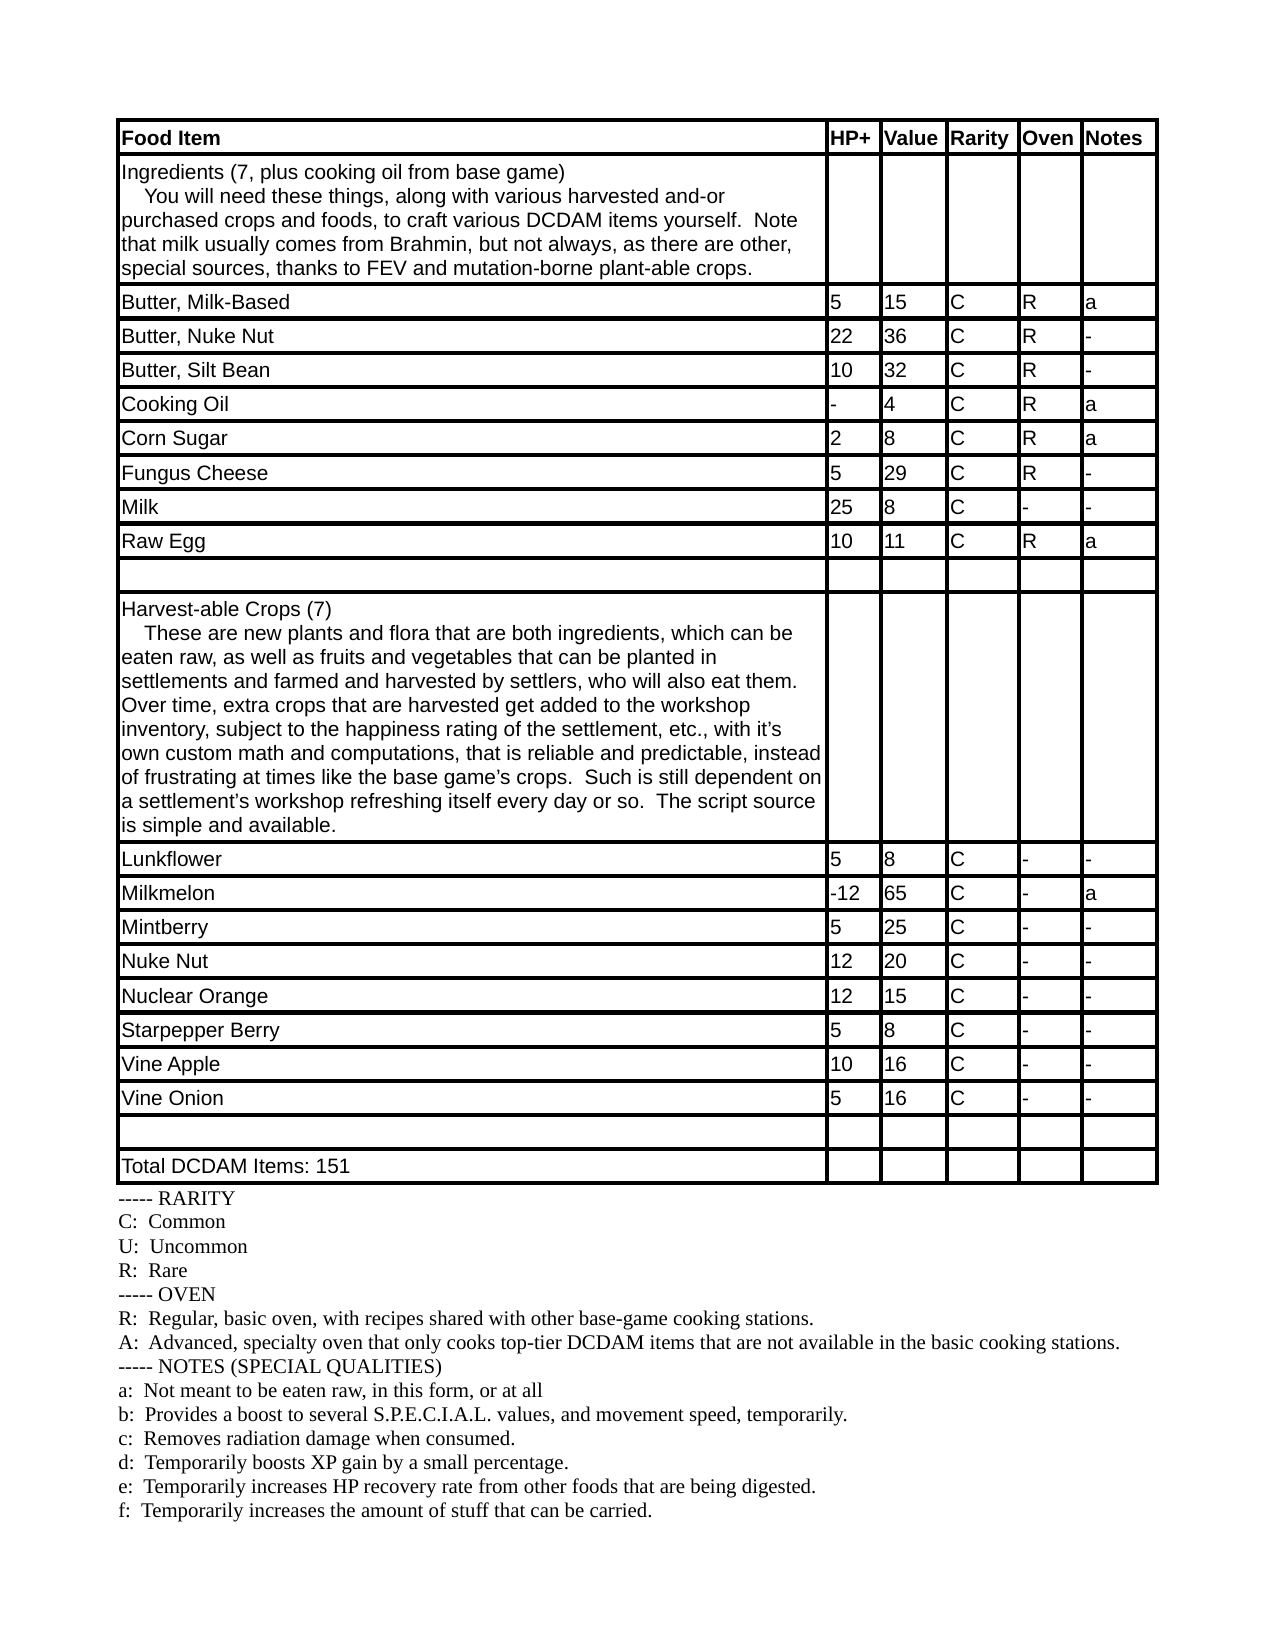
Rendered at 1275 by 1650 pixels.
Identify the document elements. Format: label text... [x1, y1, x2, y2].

table_cell [1084, 156, 1155, 282]
table_cell - [1084, 844, 1155, 874]
text U: Uncommon [118, 1233, 1157, 1258]
text a: Not meant to be eaten raw, in this form, or at all [118, 1378, 1157, 1402]
table_cell 5 [829, 844, 879, 874]
table_cell Milk [120, 491, 825, 521]
table_cell Total DCDAM Items: 151 [120, 1151, 825, 1181]
table_cell 10 [829, 355, 879, 385]
table_cell - [1084, 355, 1155, 385]
table_cell [829, 1151, 879, 1181]
text R: Rare [118, 1258, 1157, 1282]
table_cell 15 [883, 286, 945, 316]
table_cell 5 [829, 1015, 879, 1044]
table_cell - [1021, 878, 1080, 908]
table_cell 2 [829, 423, 879, 453]
table_cell [1084, 560, 1155, 590]
table_header Oven [1021, 122, 1080, 152]
table_cell 25 [883, 912, 945, 942]
table_cell - [1084, 1015, 1155, 1044]
table_cell Milkmelon [120, 878, 825, 908]
table_cell a [1084, 286, 1155, 316]
table_cell 16 [883, 1083, 945, 1113]
table_cell - [1021, 946, 1080, 976]
text b: Provides a boost to several S.P.E.C.I.A.L. values, and movement speed, temporarily. [118, 1402, 1157, 1426]
table_cell - [1021, 912, 1080, 942]
table_header HP+ [829, 122, 879, 152]
table_cell - [1084, 321, 1155, 351]
table_cell 5 [829, 912, 879, 942]
table_cell [883, 1117, 945, 1147]
table_cell - [1084, 980, 1155, 1010]
table_cell -12 [829, 878, 879, 908]
table_cell 65 [883, 878, 945, 908]
table_cell - [1084, 457, 1155, 487]
table_cell Cooking Oil [120, 389, 825, 419]
table_cell C [949, 1083, 1017, 1113]
table_cell [120, 560, 825, 590]
table_cell a [1084, 878, 1155, 908]
table_cell Nuke Nut [120, 946, 825, 976]
table_cell 10 [829, 1049, 879, 1079]
table_cell 32 [883, 355, 945, 385]
table_cell - [1084, 912, 1155, 942]
table_cell 11 [883, 526, 945, 556]
table_cell a [1084, 389, 1155, 419]
table_cell [829, 1117, 879, 1147]
table_header Food Item [120, 122, 825, 152]
table_cell [829, 594, 879, 839]
table_cell 12 [829, 980, 879, 1010]
table_cell Butter, Milk-Based [120, 286, 825, 316]
table_cell a [1084, 423, 1155, 453]
table_cell R [1021, 526, 1080, 556]
table_cell - [1021, 844, 1080, 874]
table_cell [829, 560, 879, 590]
table_cell Nuclear Orange [120, 980, 825, 1010]
table_cell 8 [883, 1015, 945, 1044]
table_cell Butter, Nuke Nut [120, 321, 825, 351]
table_cell [949, 156, 1017, 282]
text ----- OVEN [118, 1282, 1157, 1306]
table_cell - [1084, 1049, 1155, 1079]
table_cell 4 [883, 389, 945, 419]
text ----- NOTES (SPECIAL QUALITIES) [118, 1354, 1157, 1378]
table_cell [883, 594, 945, 839]
table_cell - [1084, 1083, 1155, 1113]
table_cell C [949, 912, 1017, 942]
table_cell 8 [883, 844, 945, 874]
text C: Common [118, 1209, 1157, 1233]
text f: Temporarily increases the amount of stuff that can be carried. [118, 1498, 1157, 1522]
table_cell R [1021, 457, 1080, 487]
table_cell 36 [883, 321, 945, 351]
table_cell - [1084, 946, 1155, 976]
table_cell C [949, 491, 1017, 521]
table_cell a [1084, 526, 1155, 556]
table_cell [1084, 594, 1155, 839]
table_cell Vine Onion [120, 1083, 825, 1113]
table_cell [1021, 1117, 1080, 1147]
table_cell - [1021, 980, 1080, 1010]
table_cell [1084, 1151, 1155, 1181]
table_cell [949, 1151, 1017, 1181]
table_cell [949, 594, 1017, 839]
table_cell [1021, 560, 1080, 590]
table_cell C [949, 321, 1017, 351]
table_cell Lunkflower [120, 844, 825, 874]
table_cell - [829, 389, 879, 419]
table_cell C [949, 389, 1017, 419]
table_cell - [1021, 491, 1080, 521]
table_cell C [949, 286, 1017, 316]
table_cell C [949, 878, 1017, 908]
table_cell C [949, 355, 1017, 385]
table_cell - [1021, 1049, 1080, 1079]
table_cell C [949, 1015, 1017, 1044]
table_cell [1021, 594, 1080, 839]
table_cell [120, 1117, 825, 1147]
table_cell [829, 156, 879, 282]
table_cell C [949, 423, 1017, 453]
table_cell 20 [883, 946, 945, 976]
table_cell R [1021, 423, 1080, 453]
table_cell 16 [883, 1049, 945, 1079]
table_cell [949, 1117, 1017, 1147]
table_cell - [1021, 1083, 1080, 1113]
table_cell C [949, 844, 1017, 874]
table_cell 8 [883, 423, 945, 453]
table_cell 29 [883, 457, 945, 487]
table_cell 15 [883, 980, 945, 1010]
table_header Rarity [949, 122, 1017, 152]
table_cell Mintberry [120, 912, 825, 942]
table_cell 8 [883, 491, 945, 521]
table_cell 10 [829, 526, 879, 556]
table_cell R [1021, 389, 1080, 419]
table_cell [1021, 156, 1080, 282]
text R: Regular, basic oven, with recipes shared with other base-game cooking stations. [118, 1306, 1157, 1330]
table_cell R [1021, 355, 1080, 385]
table_cell 22 [829, 321, 879, 351]
table_cell [883, 560, 945, 590]
table_cell Corn Sugar [120, 423, 825, 453]
table_header Value [883, 122, 945, 152]
table_cell - [1084, 491, 1155, 521]
table_cell Fungus Cheese [120, 457, 825, 487]
table_cell Starpepper Berry [120, 1015, 825, 1044]
table_cell Vine Apple [120, 1049, 825, 1079]
table_cell [1021, 1151, 1080, 1181]
table_cell Butter, Silt Bean [120, 355, 825, 385]
table_cell R [1021, 321, 1080, 351]
table_cell [883, 156, 945, 282]
table_cell Raw Egg [120, 526, 825, 556]
table_cell C [949, 980, 1017, 1010]
table_cell Ingredients (7, plus cooking oil from base game) You will need these things, along with various harvested and-or purchased crops and foods, to craft various DCDAM items yourself. Note that milk usually comes from Brahmin, but not always, as there are other, special sources, thanks to FEV and mutation-borne plant-able crops. [120, 156, 825, 282]
table_cell [1084, 1117, 1155, 1147]
table_cell C [949, 526, 1017, 556]
text d: Temporarily boosts XP gain by a small percentage. [118, 1450, 1157, 1474]
table_cell [949, 560, 1017, 590]
table_cell C [949, 457, 1017, 487]
table_cell C [949, 1049, 1017, 1079]
table_cell Harvest-able Crops (7) These are new plants and flora that are both ingredients, which can be eaten raw, as well as fruits and vegetables that can be planted in settlements and farmed and harvested by settlers, who will also eat them. Over time, extra crops that are harvested get added to the workshop inventory, subject to the happiness rating of the settlement, etc., with it’s own custom math and computations, that is reliable and predictable, instead of frustrating at times like the base game’s crops. Such is still dependent on a settlement’s workshop refreshing itself every day or so. The script source is simple and available. [120, 594, 825, 839]
table_cell 25 [829, 491, 879, 521]
table_cell - [1021, 1015, 1080, 1044]
table_cell 5 [829, 457, 879, 487]
table_cell 5 [829, 1083, 879, 1113]
table_cell C [949, 946, 1017, 976]
table_cell R [1021, 286, 1080, 316]
table_cell 5 [829, 286, 879, 316]
text ----- RARITY [118, 1185, 1157, 1209]
text c: Removes radiation damage when consumed. [118, 1426, 1157, 1450]
text e: Temporarily increases HP recovery rate from other foods that are being digested. [118, 1474, 1157, 1498]
text A: Advanced, specialty oven that only cooks top-tier DCDAM items that are not available in the basic cooking stations. [118, 1330, 1157, 1354]
table_cell [883, 1151, 945, 1181]
table_cell 12 [829, 946, 879, 976]
table_header Notes [1084, 122, 1155, 152]
